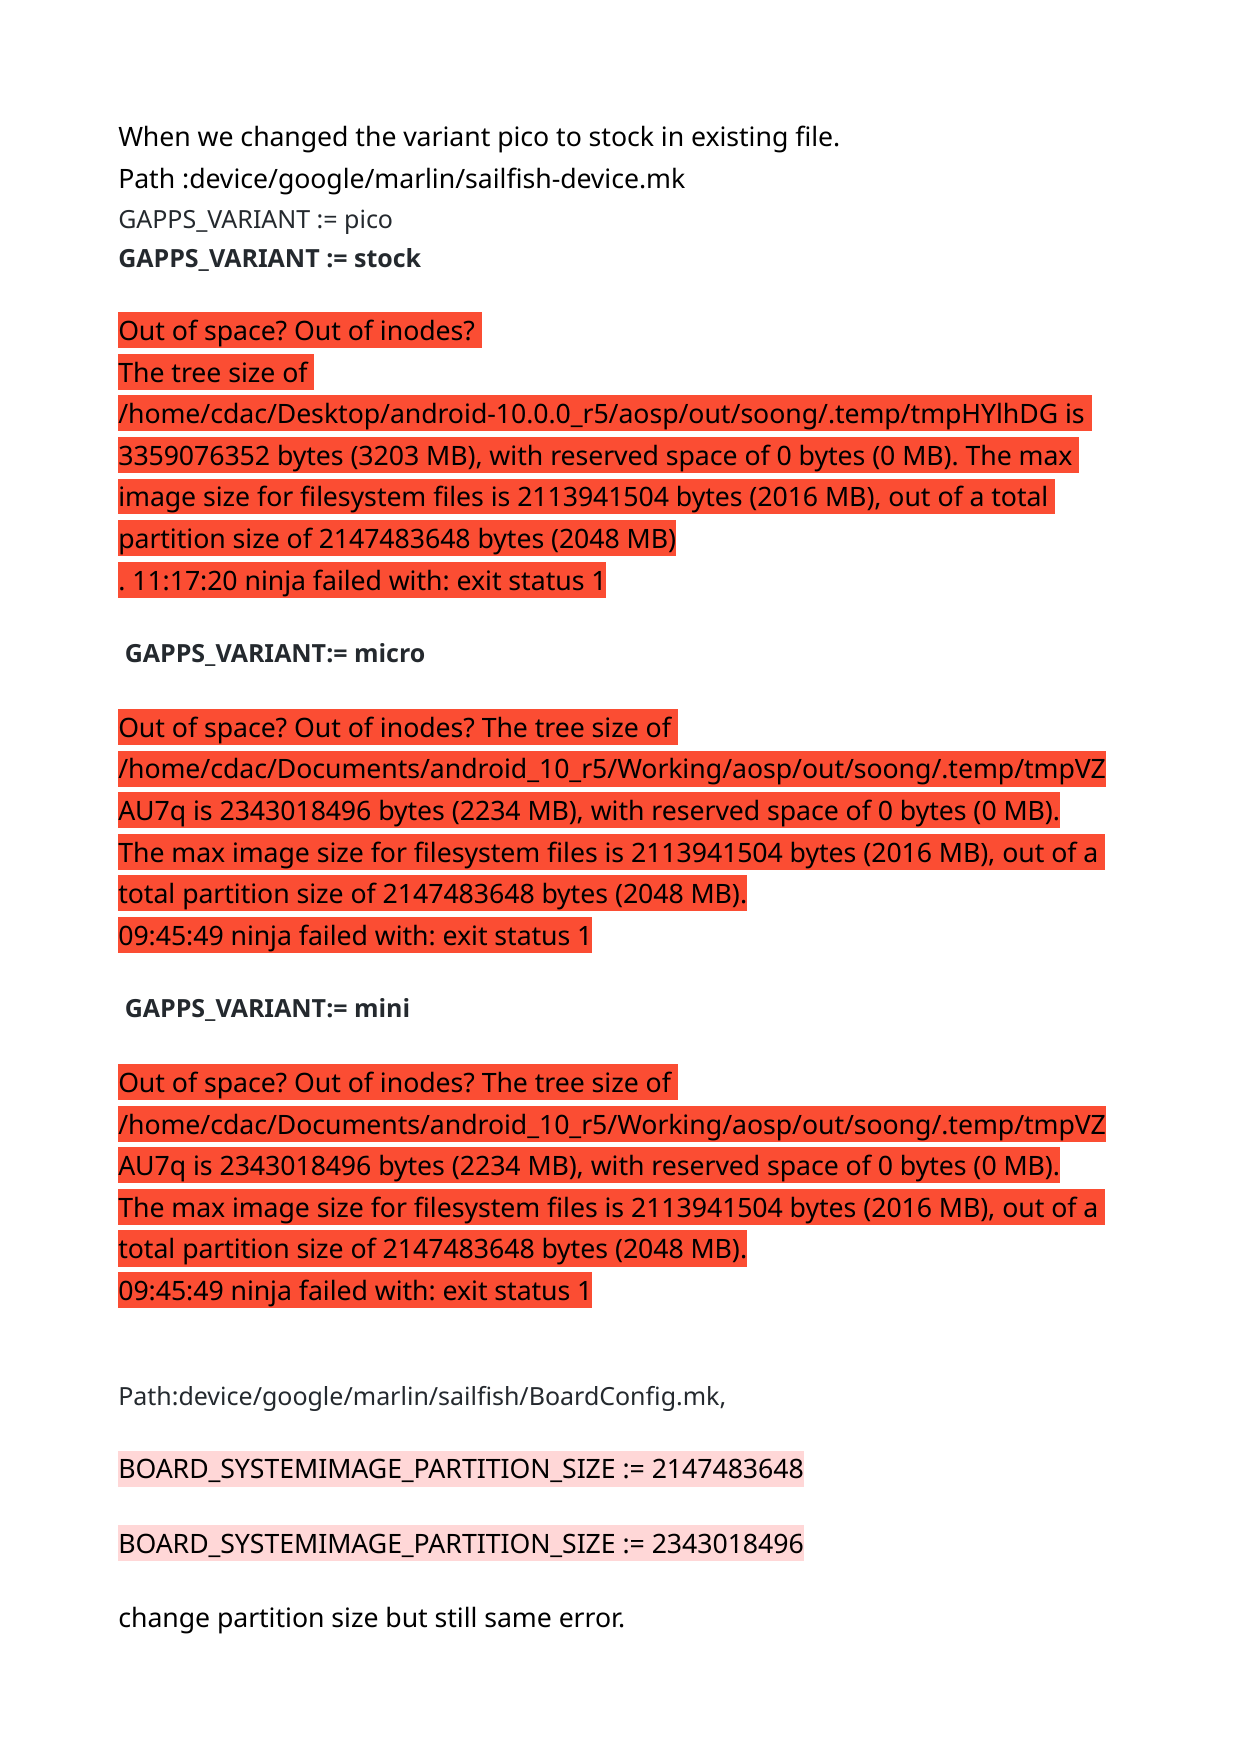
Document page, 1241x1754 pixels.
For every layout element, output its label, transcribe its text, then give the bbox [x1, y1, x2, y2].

text Path :device/google/marlin/sailfish-device.mk [118, 160, 1122, 196]
text BOARD_SYSTEMIMAGE_PARTITION_SIZE := 2147483648 [118, 1451, 1122, 1487]
text GAPPS_VARIANT := pico [118, 201, 1122, 235]
text GAPPS_VARIANT := stock [118, 240, 1122, 274]
text Out of space? Out of inodes? [118, 312, 1122, 348]
text Out of space? Out of inodes? The tree size of /home/cdac/Documents/android_10_r5/Working/aosp/out/soong/.temp/tmpVZAU7q is 2343018496 bytes (2234 MB), with reserved space of 0 bytes (0 MB). [118, 709, 1122, 828]
text 09:45:49 ninja failed with: exit status 1 [118, 917, 1122, 953]
text change partition size but still same error. [118, 1599, 1122, 1635]
text The tree size of /home/cdac/Desktop/android-10.0.0_r5/aosp/out/soong/.temp/tmpHYlhDG is 3359076352 bytes (3203 MB), with reserved space of 0 bytes (0 MB). The max image size for filesystem files is 2113941504 bytes (2016 MB), out of a total partition size of 2147483648 bytes (2048 MB) [118, 354, 1122, 556]
text Out of space? Out of inodes? The tree size of /home/cdac/Documents/android_10_r5/Working/aosp/out/soong/.temp/tmpVZAU7q is 2343018496 bytes (2234 MB), with reserved space of 0 bytes (0 MB). [118, 1064, 1122, 1183]
text The max image size for filesystem files is 2113941504 bytes (2016 MB), out of a total partition size of 2147483648 bytes (2048 MB). [118, 1189, 1122, 1267]
text . 11:17:20 ninja failed with: exit status 1 [118, 562, 1122, 598]
text BOARD_SYSTEMIMAGE_PARTITION_SIZE := 2343018496 [118, 1525, 1122, 1561]
subtitle GAPPS_VARIANT:= mini [118, 991, 1122, 1025]
text Path:device/google/marlin/sailfish/BoardConfig.mk, [118, 1379, 1122, 1413]
text When we changed the variant pico to stock in existing file. [118, 118, 1122, 154]
text 09:45:49 ninja failed with: exit status 1 [118, 1272, 1122, 1308]
text The max image size for filesystem files is 2113941504 bytes (2016 MB), out of a total partition size of 2147483648 bytes (2048 MB). [118, 834, 1122, 911]
subtitle GAPPS_VARIANT:= micro [118, 636, 1122, 670]
